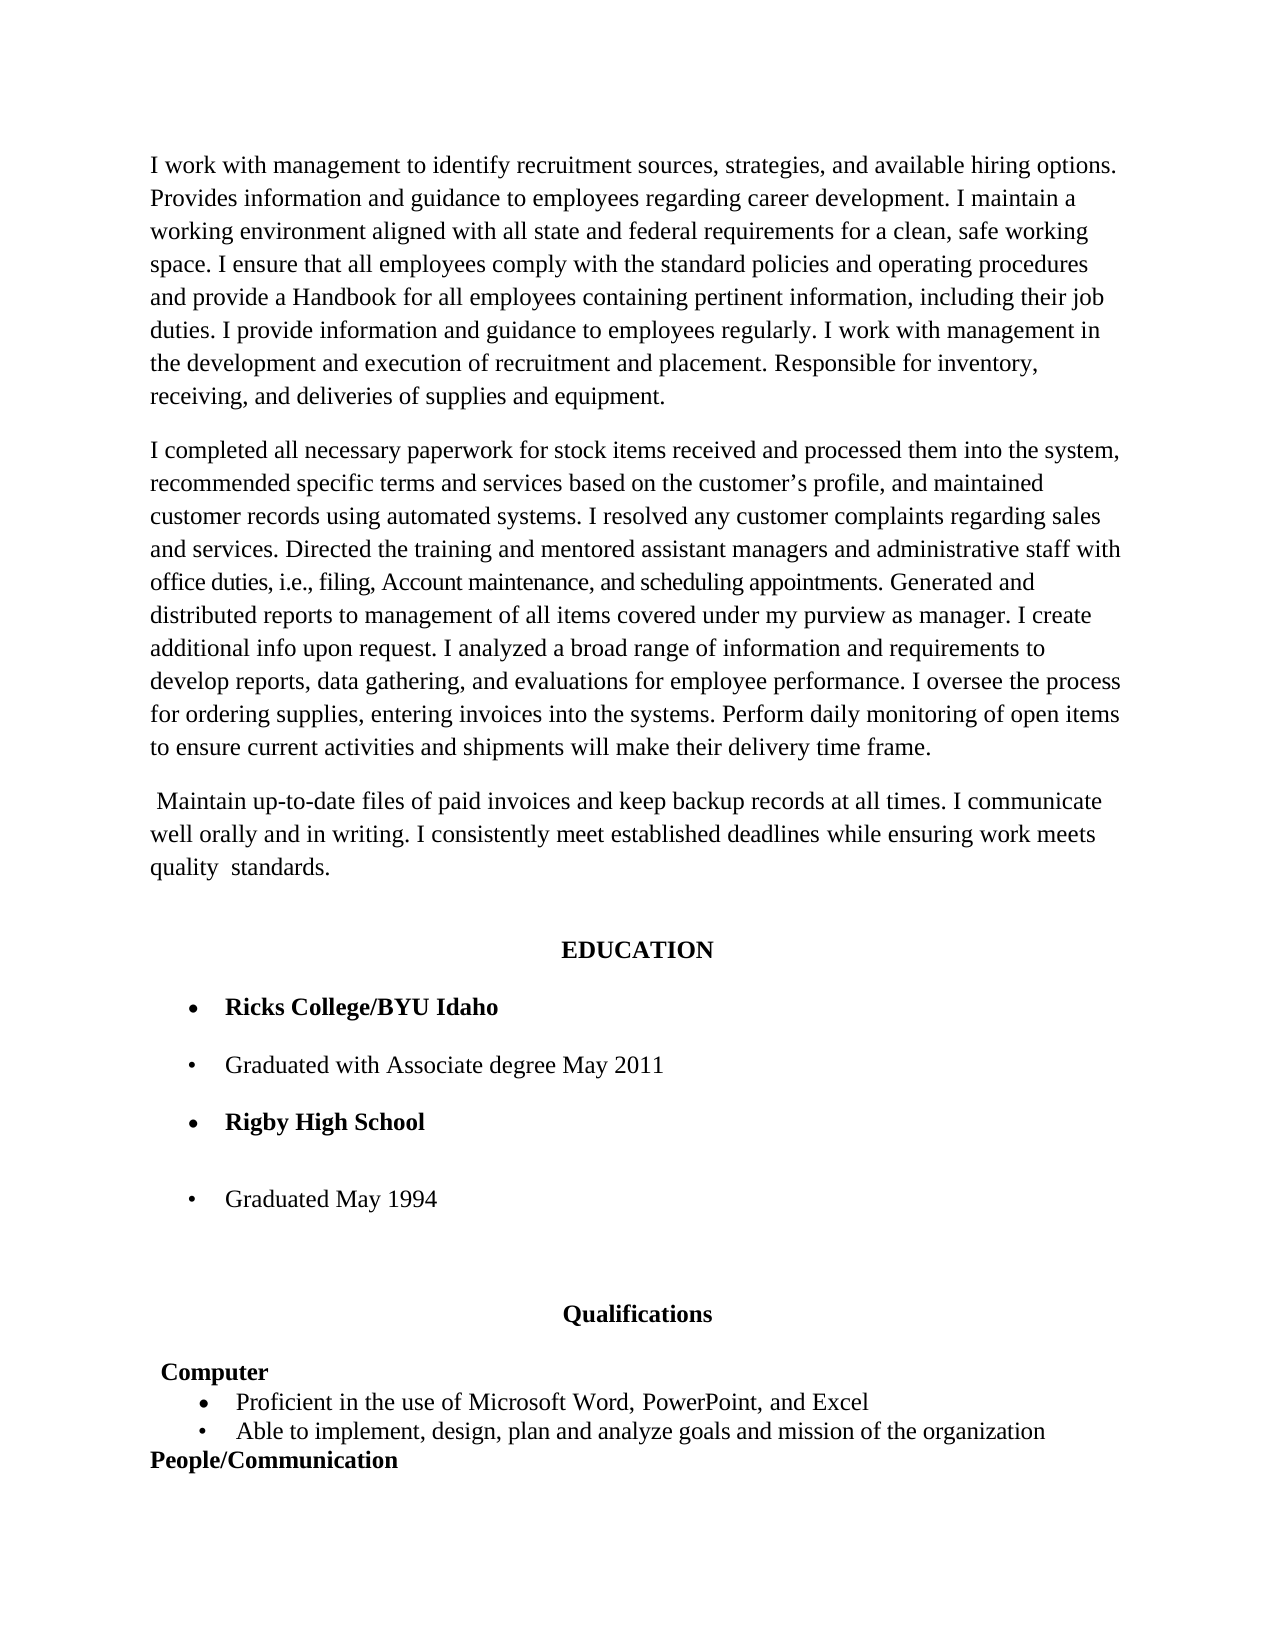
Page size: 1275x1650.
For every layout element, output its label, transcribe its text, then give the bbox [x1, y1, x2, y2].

text EDUCATION [150, 935, 1125, 963]
text People/Communication [150, 1445, 1125, 1473]
text Computer [160, 1357, 391, 1386]
text Maintain up-to-date files of paid invoices and keep backup records at all times. I communicate well orally and in writing. I consistently meet established deadlines while ensuring work meets quality standards. [150, 786, 1125, 881]
list Graduated with Associate degree May 2011 [187, 1050, 1125, 1079]
list Rigby High School [187, 1107, 1125, 1137]
list Ricks College/BYU Idaho [187, 992, 1125, 1021]
text I completed all necessary paperwork for stock items received and processed them into the system, recommended specific terms and services based on the customer’s profile, and maintained customer records using automated systems. I resolved any customer complaints regarding sales and services. Directed the training and mentored assistant managers and administrative staff with office duties, i.e., filing, Account maintenance, and scheduling appointments. Generated and distributed reports to management of all items covered under my purview as manager. I create additional info upon request. I analyzed a broad range of information and requirements to develop reports, data gathering, and evaluations for employee performance. I oversee the process for ordering supplies, entering invoices into the systems. Perform daily monitoring of open items to ensure current activities and shipments will make their delivery time frame. [150, 435, 1125, 761]
list Graduated May 1994 [187, 1184, 1125, 1213]
list Proficient in the use of Microsoft Word, PowerPoint, and Excel [198, 1387, 1106, 1416]
list Able to implement, design, plan and analyze goals and mission of the organization [198, 1416, 1106, 1445]
text I work with management to identify recruitment sources, strategies, and available hiring options. Provides information and guidance to employees regarding career development. I maintain a working environment aligned with all state and federal requirements for a clean, safe working space. I ensure that all employees comply with the standard policies and operating procedures and provide a Handbook for all employees containing pertinent information, including their job duties. I provide information and guidance to employees regularly. I work with management in the development and execution of recruitment and placement. Responsible for inventory, receiving, and deliveries of supplies and equipment. [150, 150, 1125, 410]
text Qualifications [150, 1299, 1125, 1328]
